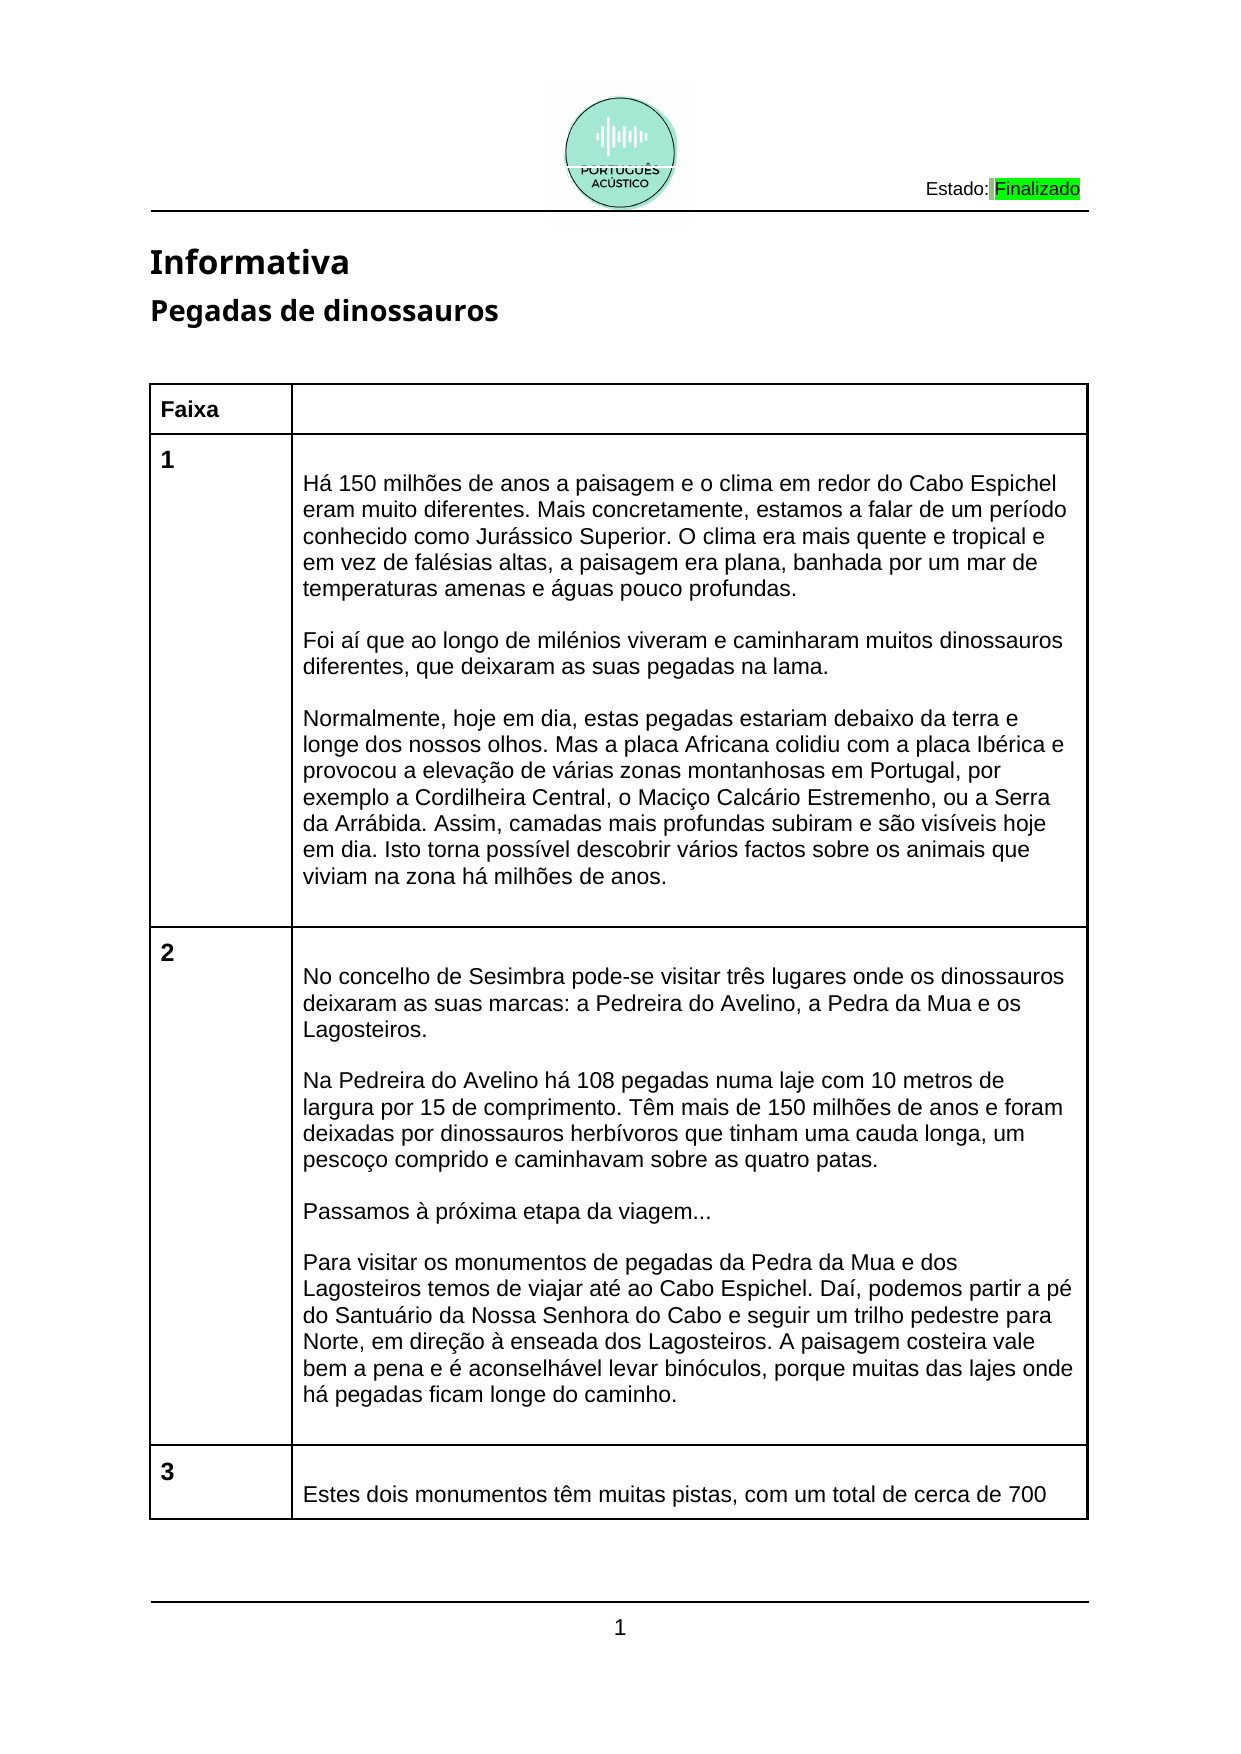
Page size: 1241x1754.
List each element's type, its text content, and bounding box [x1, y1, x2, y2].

table_cell Estes dois monumentos têm muitas pistas, com um total de cerca de 700 [293, 1446, 1086, 1518]
table_cell No concelho de Sesimbra pode-se visitar três lugares onde os dinossauros deixaram as suas marcas: a Pedreira do Avelino, a Pedra da Mua e os Lagosteiros. Na Pedreira do Avelino há 108 pegadas numa laje com 10 metros de largura por 15 de comprimento. Têm mais de 150 milhões de anos e foram deixadas por dinossauros herbívoros que tinham uma cauda longa, um pescoço comprido e caminhavam sobre as quatro patas. Passamos à próxima etapa da viagem... Para visitar os monumentos de pegadas da Pedra da Mua e dos Lagosteiros temos de viajar até ao Cabo Espichel. Daí, podemos partir a pé do Santuário da Nossa Senhora do Cabo e seguir um trilho pedestre para Norte, em direção à enseada dos Lagosteiros. A paisagem costeira vale bem a pena e é aconselhável levar binóculos, porque muitas das lajes onde há pegadas ficam longe do caminho. [293, 928, 1086, 1444]
table_cell 2 [151, 928, 291, 1444]
text Pegadas de dinossauros [150, 291, 1090, 330]
table_cell 1 [151, 435, 291, 926]
picture [547, 212, 693, 226]
text Informativa [150, 238, 1090, 284]
table_cell 3 [151, 1446, 291, 1518]
picture [547, 168, 693, 210]
picture [547, 80, 693, 166]
table_header Faixa [151, 385, 291, 432]
table_header [293, 385, 1086, 432]
table_cell Há 150 milhões de anos a paisagem e o clima em redor do Cabo Espichel eram muito diferentes. Mais concretamente, estamos a falar de um período conhecido como Jurássico Superior. O clima era mais quente e tropical e em vez de falésias altas, a paisagem era plana, banhada por um mar de temperaturas amenas e águas pouco profundas. Foi aí que ao longo de milénios viveram e caminharam muitos dinossauros diferentes, que deixaram as suas pegadas na lama. Normalmente, hoje em dia, estas pegadas estariam debaixo da terra e longe dos nossos olhos. Mas a placa Africana colidiu com a placa Ibérica e provocou a elevação de várias zonas montanhosas em Portugal, por exemplo a Cordilheira Central, o Maciço Calcário Estremenho, ou a Serra da Arrábida. Assim, camadas mais profundas subiram e são visíveis hoje em dia. Isto torna possível descobrir vários factos sobre os animais que viviam na zona há milhões de anos. [293, 435, 1086, 926]
